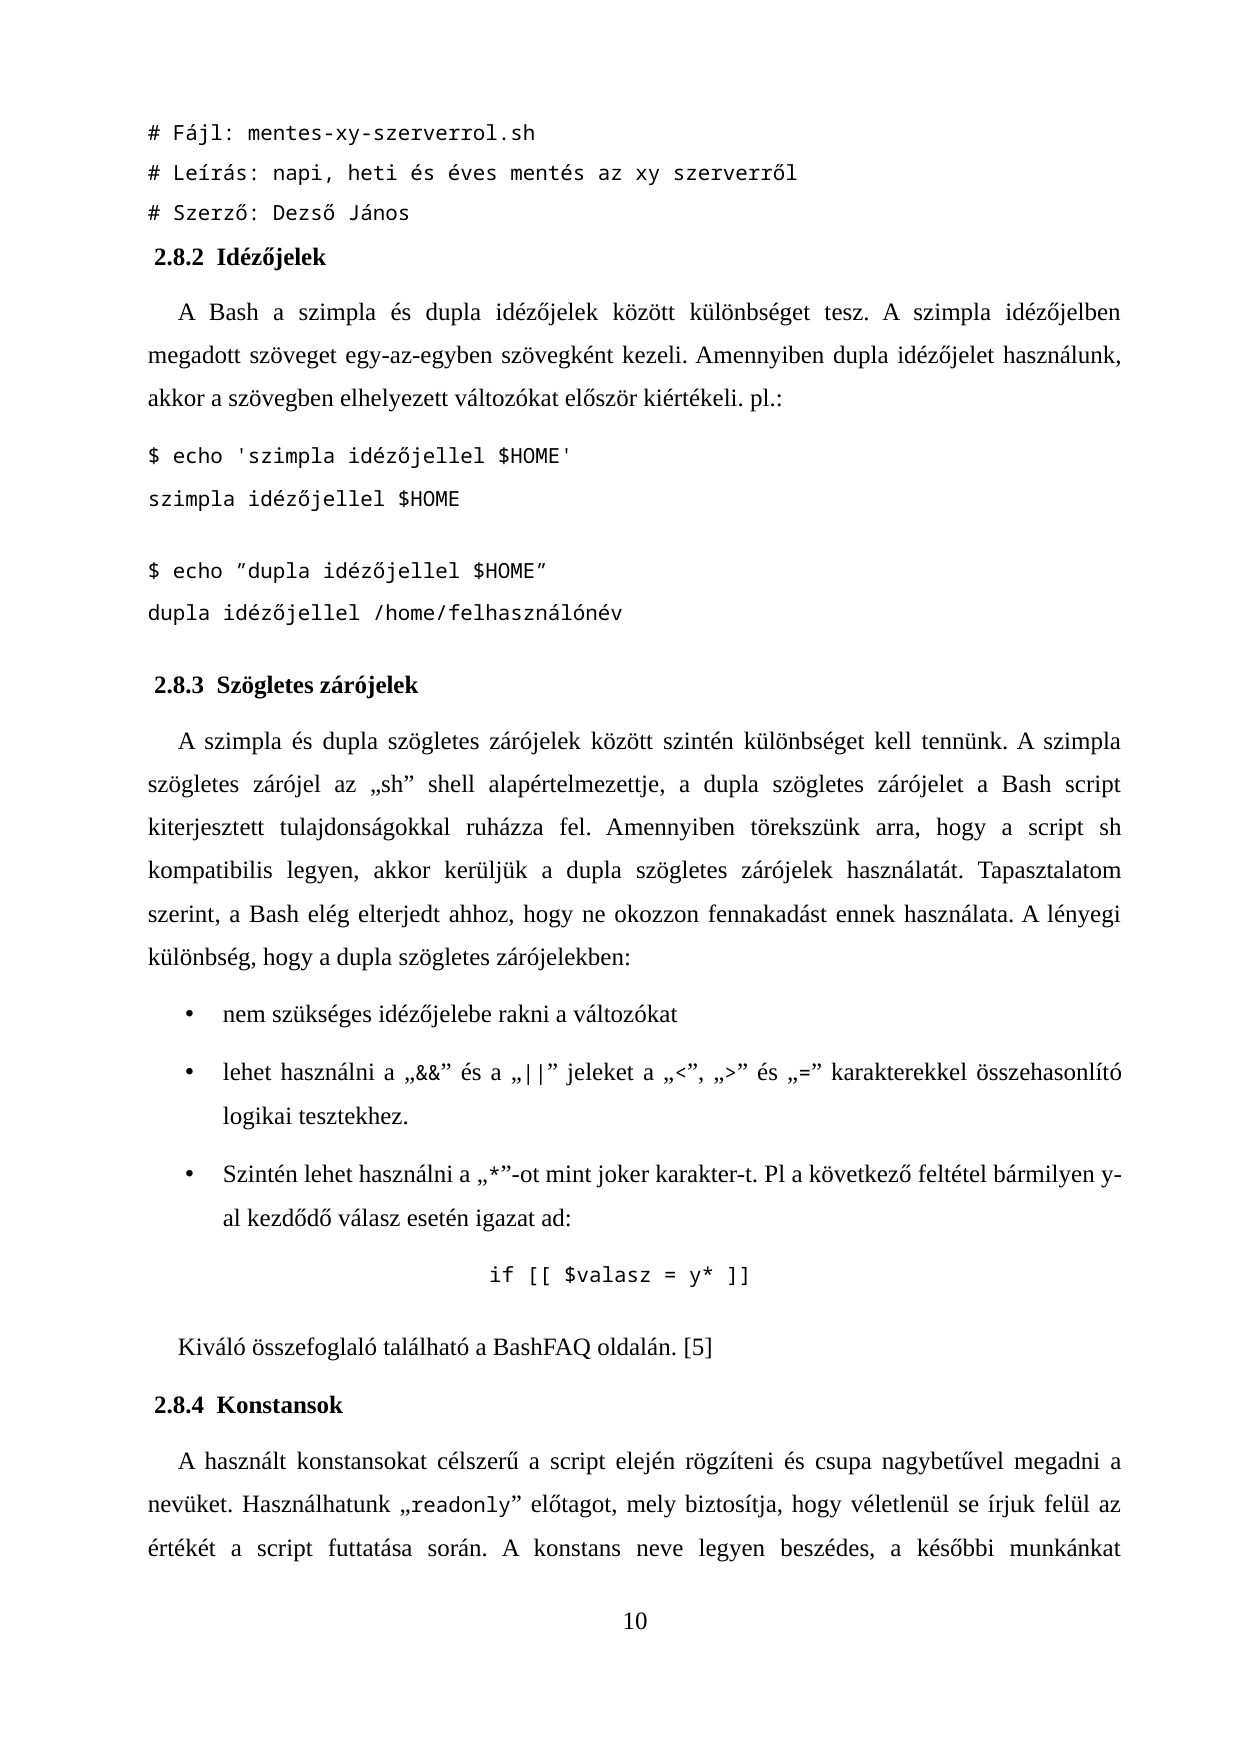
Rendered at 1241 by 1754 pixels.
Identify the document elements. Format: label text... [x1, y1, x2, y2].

text A Bash a szimpla és dupla idézőjelek között különbséget tesz. A szimpla idézőjelben megadott szöveget egy-az-egyben szövegként kezeli. Amennyiben dupla idézőjelet használunk, akkor a szövegben elhelyezett változókat először kiértékeli. pl.: [148, 297, 1122, 412]
text A használt konstansokat célszerű a script elején rögzíteni és csupa nagybetűvel megadni a nevüket. Használhatunk „readonly” előtagot, mely biztosítja, hogy véletlenül se írjuk felül az értékét a script futtatása során. A konstans neve legyen beszédes, a későbbi munkánkat [148, 1446, 1122, 1561]
text # Leírás: napi, heti és éves mentés az xy szerverről [148, 158, 1122, 187]
list nem szükséges idézőjelebe rakni a változókat [185, 999, 1122, 1028]
text if [[ $valasz = y* ]] [148, 1260, 1093, 1289]
subtitle Idézőjelek [148, 242, 1122, 270]
text A szimpla és dupla szögletes zárójelek között szintén különbséget kell tennünk. A szimpla szögletes zárójel az „sh” shell alapértelmezettje, a dupla szögletes zárójelet a Bash script kiterjesztett tulajdonságokkal ruházza fel. Amennyiben törekszünk arra, hogy a script sh kompatibilis legyen, akkor kerüljük a dupla szögletes zárójelek használatát. Tapasztalatom szerint, a Bash elég elterjedt ahhoz, hogy ne okozzon fennakadást ennek használata. A lényegi különbség, hogy a dupla szögletes zárójelekben: [148, 726, 1122, 971]
subtitle Konstansok [148, 1390, 1122, 1419]
text Kiváló összefoglaló található a BashFAQ oldalán. [5] [148, 1332, 1122, 1361]
text # Fájl: mentes-xy-szerverrol.sh [148, 118, 1122, 147]
subtitle Szögletes zárójelek [148, 671, 1122, 699]
text $ echo ”dupla idézőjellel $HOME” dupla idézőjellel /home/felhasználónév [148, 556, 1093, 627]
text $ echo 'szimpla idézőjellel $HOME' szimpla idézőjellel $HOME [148, 441, 1093, 512]
text # Szerző: Dezső János [148, 198, 1122, 227]
list lehet használni a „&&” és a „||” jeleket a „<”, „>” és „=” karakterekkel összehasonlító logikai tesztekhez. [185, 1057, 1122, 1130]
list Szintén lehet használni a „*”-ot mint joker karakter-t. Pl a következő feltétel bármilyen y-al kezdődő válasz esetén igazat ad: [185, 1159, 1122, 1231]
